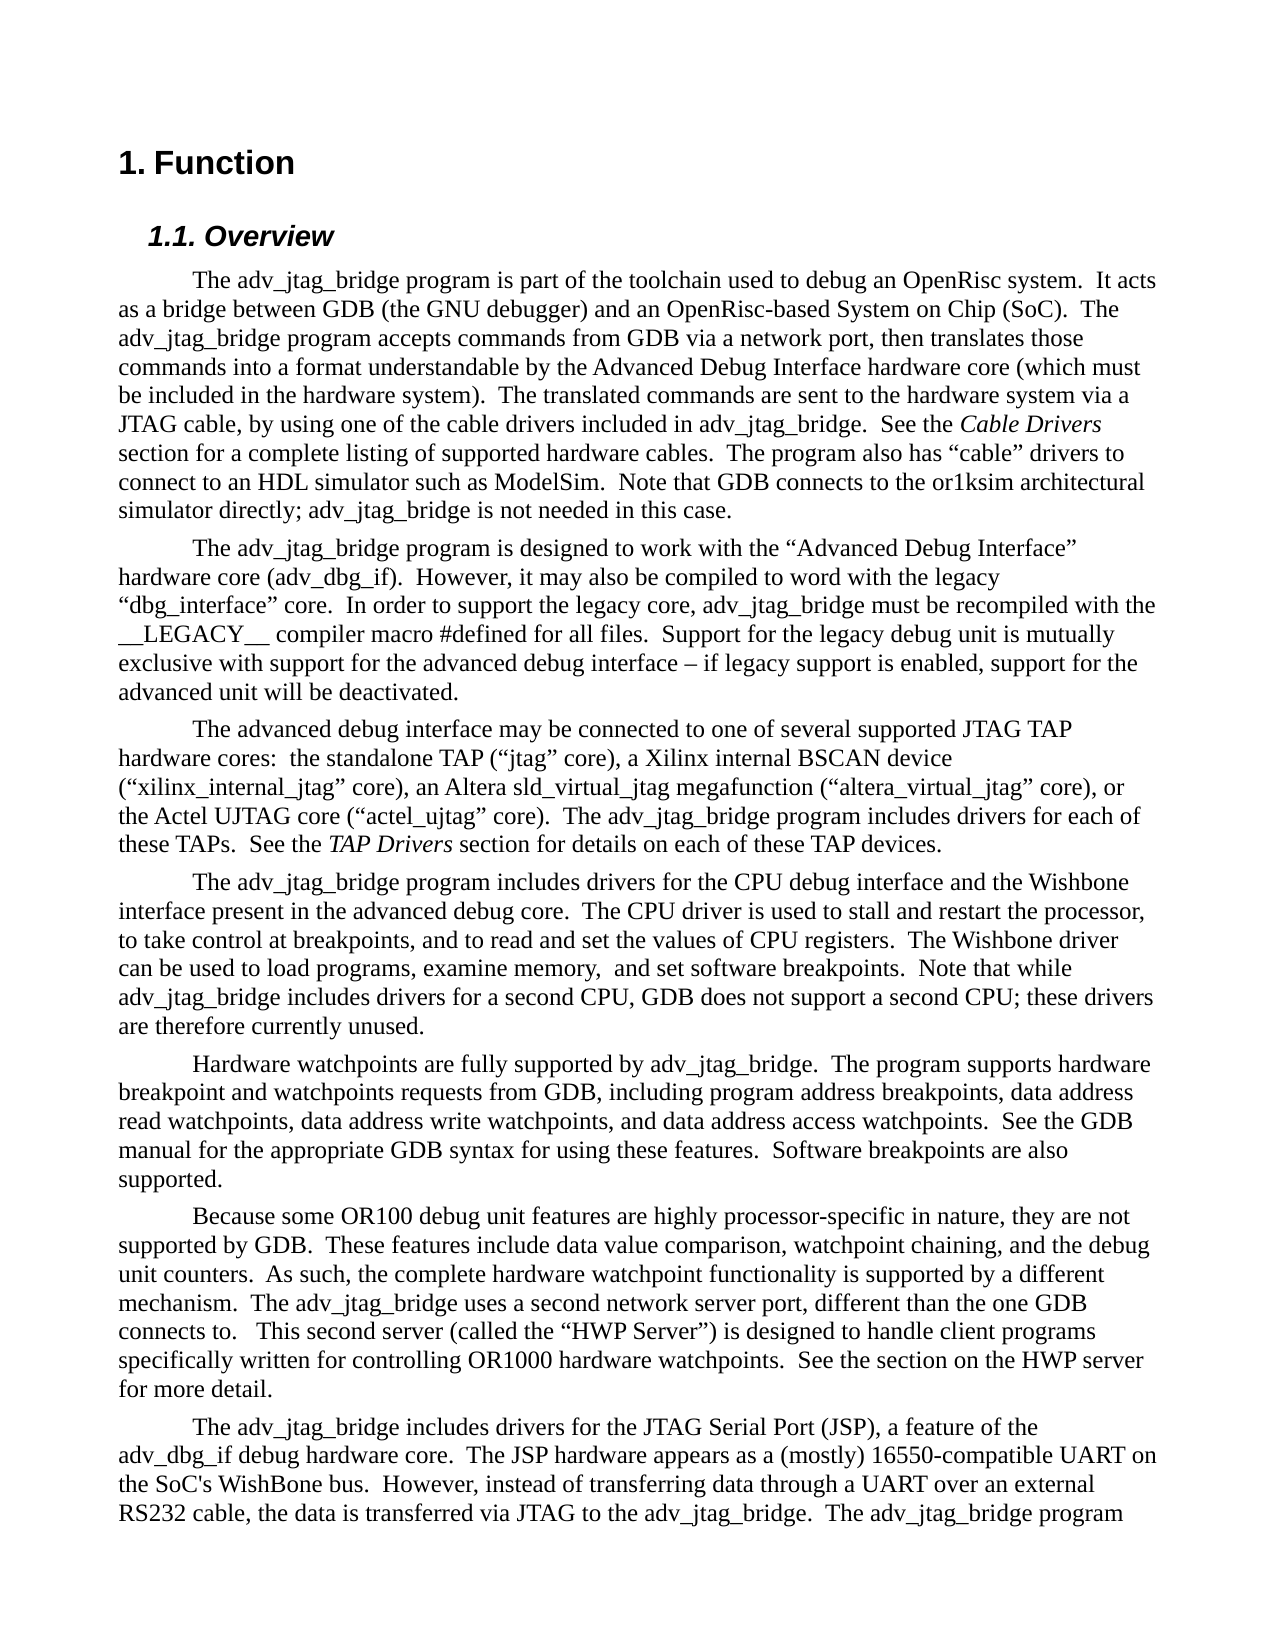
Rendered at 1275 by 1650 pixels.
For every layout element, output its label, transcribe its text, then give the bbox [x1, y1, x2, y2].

text The adv_jtag_bridge includes drivers for the JTAG Serial Port (JSP), a feature of the adv_dbg_if debug hardware core. The JSP hardware appears as a (mostly) 16550-compatible UART on the SoC's WishBone bus. However, instead of transferring data through a UART over an external RS232 cable, the data is transferred via JTAG to the adv_jtag_bridge. The adv_jtag_bridge program [118, 1412, 1157, 1527]
subtitle Function [118, 143, 1157, 182]
text The adv_jtag_bridge program includes drivers for the CPU debug interface and the Wishbone interface present in the advanced debug core. The CPU driver is used to stall and restart the processor, to take control at breakpoints, and to read and set the values of CPU registers. The Wishbone driver can be used to load programs, examine memory, and set software breakpoints. Note that while adv_jtag_bridge includes drivers for a second CPU, GDB does not support a second CPU; these drivers are therefore currently unused. [118, 867, 1157, 1040]
text The advanced debug interface may be connected to one of several supported JTAG TAP hardware cores: the standalone TAP (“jtag” core), a Xilinx internal BSCAN device (“xilinx_internal_jtag” core), an Altera sld_virtual_jtag megafunction (“altera_virtual_jtag” core), or the Actel UJTAG core (“actel_ujtag” core). The adv_jtag_bridge program includes drivers for each of these TAPs. See the TAP Drivers section for details on each of these TAP devices. [118, 714, 1157, 858]
text Because some OR100 debug unit features are highly processor-specific in nature, they are not supported by GDB. These features include data value comparison, watchpoint chaining, and the debug unit counters. As such, the complete hardware watchpoint functionality is supported by a different mechanism. The adv_jtag_bridge uses a second network server port, different than the one GDB connects to. This second server (called the “HWP Server”) is designed to handle client programs specifically written for controlling OR1000 hardware watchpoints. See the section on the HWP server for more detail. [118, 1201, 1157, 1403]
text Hardware watchpoints are fully supported by adv_jtag_bridge. The program supports hardware breakpoint and watchpoints requests from GDB, including program address breakpoints, data address read watchpoints, data address write watchpoints, and data address access watchpoints. See the GDB manual for the appropriate GDB syntax for using these features. Software breakpoints are also supported. [118, 1049, 1157, 1192]
text The adv_jtag_bridge program is designed to work with the “Advanced Debug Interface” hardware core (adv_dbg_if). However, it may also be compiled to word with the legacy “dbg_interface” core. In order to support the legacy core, adv_jtag_bridge must be recompiled with the __LEGACY__ compiler macro #defined for all files. Support for the legacy debug unit is mutually exclusive with support for the advanced debug interface – if legacy support is enabled, support for the advanced unit will be deactivated. [118, 533, 1157, 706]
subtitle Overview [148, 219, 1157, 253]
text The adv_jtag_bridge program is part of the toolchain used to debug an OpenRisc system. It acts as a bridge between GDB (the GNU debugger) and an OpenRisc-based System on Chip (SoC). The adv_jtag_bridge program accepts commands from GDB via a network port, then translates those commands into a format understandable by the Advanced Debug Interface hardware core (which must be included in the hardware system). The translated commands are sent to the hardware system via a JTAG cable, by using one of the cable drivers included in adv_jtag_bridge. See the Cable Drivers section for a complete listing of supported hardware cables. The program also has “cable” drivers to connect to an HDL simulator such as ModelSim. Note that GDB connects to the or1ksim architectural simulator directly; adv_jtag_bridge is not needed in this case. [118, 265, 1157, 524]
